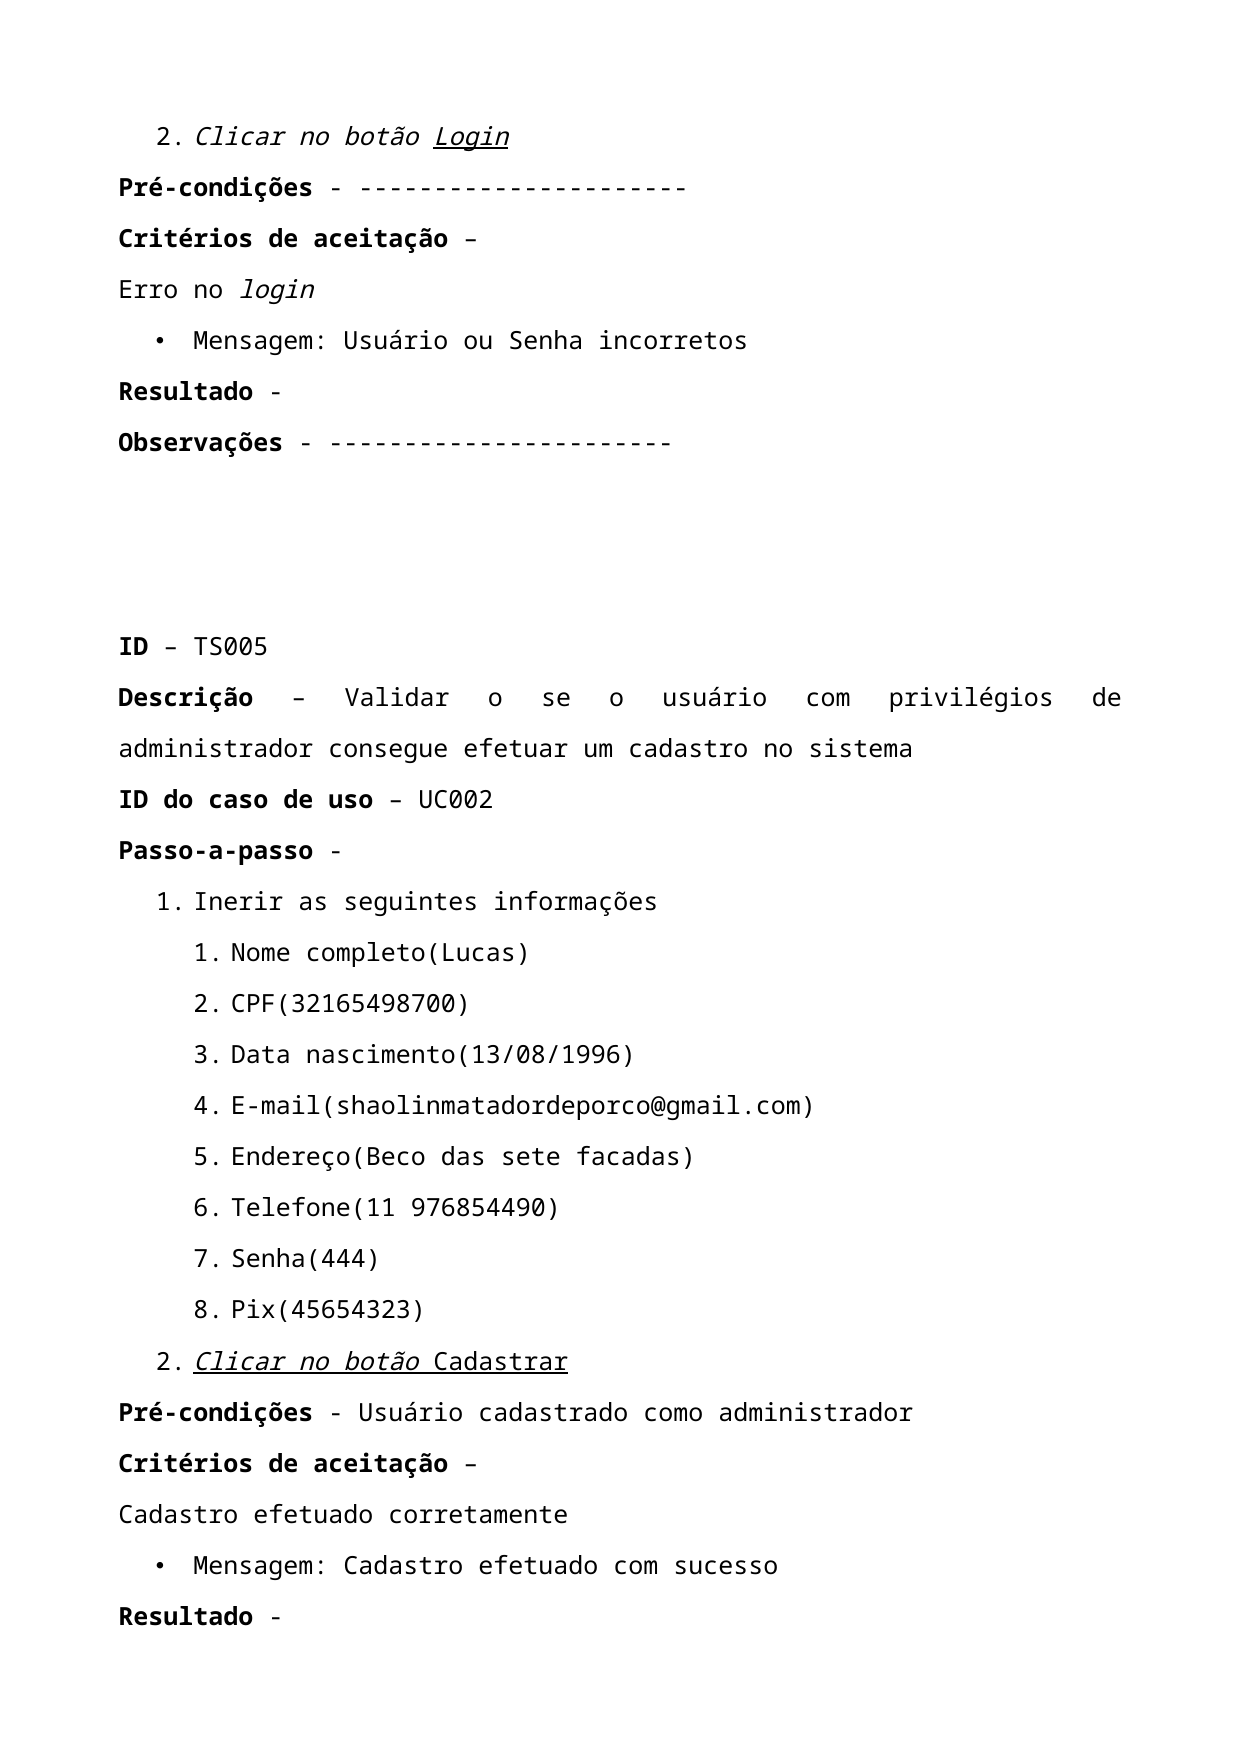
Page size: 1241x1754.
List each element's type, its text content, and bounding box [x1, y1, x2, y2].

list Nome completo(Lucas) [193, 935, 1122, 969]
text Passo-a-passo - [118, 833, 1122, 867]
text Critérios de aceitação – [118, 1445, 1122, 1479]
list Clicar no botão Cadastrar [156, 1343, 1122, 1377]
list E-mail(shaolinmatadordeporco@gmail.com) [193, 1088, 1122, 1122]
text Descrição – Validar o se o usuário com privilégios de administrador consegue efetuar um cadastro no sistema [118, 679, 1122, 765]
text Critérios de aceitação – [118, 220, 1122, 254]
list CPF(32165498700) [193, 986, 1122, 1020]
list Mensagem: Usuário ou Senha incorretos [156, 322, 1122, 356]
text Pré-condições - ---------------------- [118, 169, 1122, 203]
text Observações - ----------------------- [118, 424, 1122, 458]
list Pix(45654323) [193, 1292, 1122, 1326]
list Senha(444) [193, 1241, 1122, 1275]
list Endereço(Beco das sete facadas) [193, 1139, 1122, 1173]
text ID – TS005 [118, 628, 1122, 663]
list Inerir as seguintes informações [156, 884, 1122, 918]
text Resultado - [118, 1598, 1122, 1632]
text Resultado - [118, 373, 1122, 407]
list Clicar no botão Login [156, 118, 1122, 152]
list Data nascimento(13/08/1996) [193, 1037, 1122, 1071]
text ID do caso de uso – UC002 [118, 782, 1122, 816]
text Pré-condições - Usuário cadastrado como administrador [118, 1394, 1122, 1428]
list Telefone(11 976854490) [193, 1190, 1122, 1224]
text Cadastro efetuado corretamente [118, 1496, 1122, 1530]
list Mensagem: Cadastro efetuado com sucesso [156, 1547, 1122, 1581]
text Erro no login [118, 271, 1122, 305]
